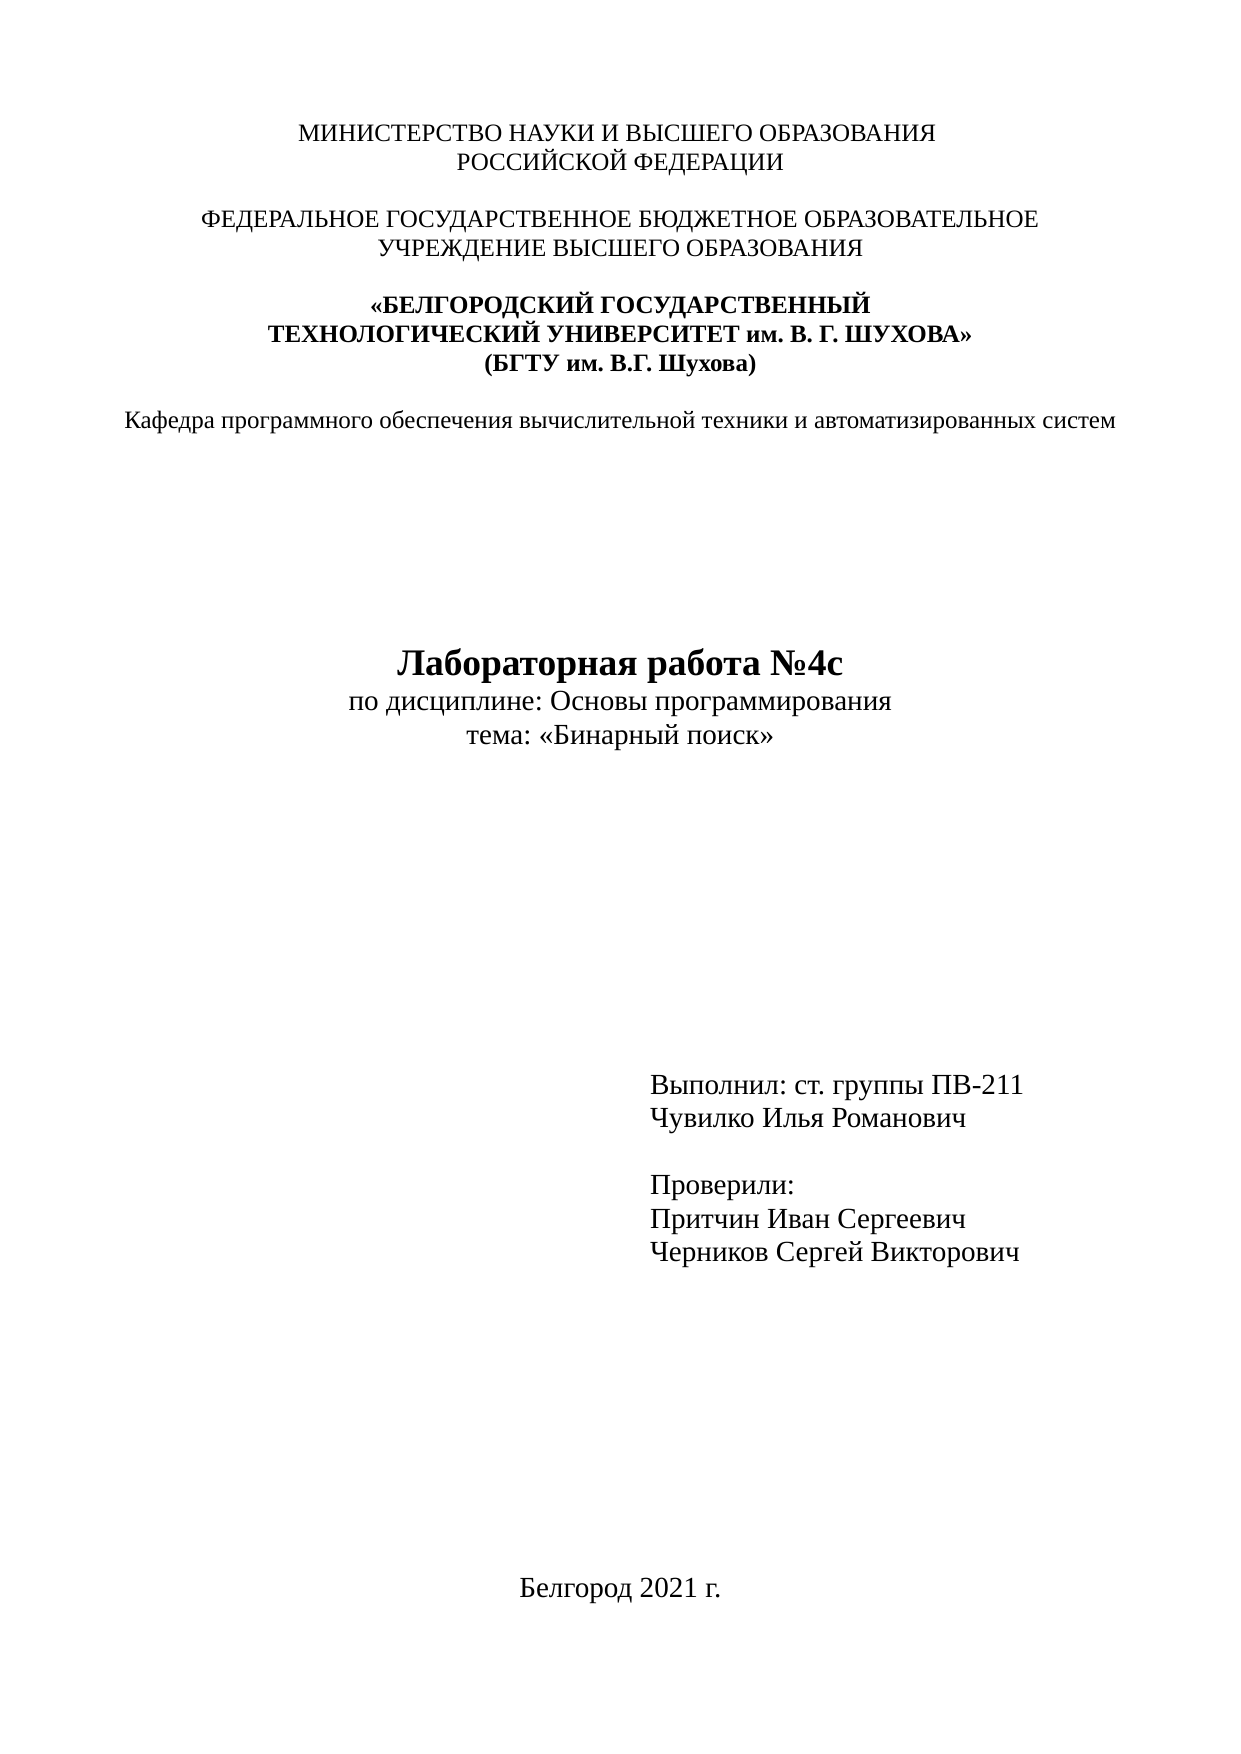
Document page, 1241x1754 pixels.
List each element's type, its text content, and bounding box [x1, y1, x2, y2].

text Выполнил: ст. группы ПВ-211 [118, 1067, 1122, 1100]
text Лабораторная работа №4c [118, 640, 1122, 683]
text Кафедра программного обеспечения вычислительной техники и автоматизированных систем [118, 406, 1122, 434]
text тема: «Бинарный поиск» [118, 717, 1122, 751]
text «БЕЛГОРОДСКИЙ ГОСУДАРСТВЕННЫЙ [118, 291, 1122, 319]
text Черников Сергей Викторович [118, 1234, 1122, 1268]
text (БГТУ им. В.Г. Шухова) [118, 348, 1122, 377]
text Чувилко Илья Романович [118, 1100, 1122, 1134]
text по дисциплине: Основы программирования [118, 683, 1122, 717]
text МИНИСТЕРСТВО НАУКИ И ВЫСШЕГО ОБРАЗОВАНИЯ РОССИЙСКОЙ ФЕДЕРАЦИИ [118, 118, 1122, 176]
text Белгород 2021 г. [118, 1570, 1122, 1603]
text ФЕДЕРАЛЬНОЕ ГОСУДАРСТВЕННОЕ БЮДЖЕТНОЕ ОБРАЗОВАТЕЛЬНОЕ УЧРЕЖДЕНИЕ ВЫСШЕГО ОБРАЗОВАНИЯ [118, 204, 1122, 262]
text ТЕХНОЛОГИЧЕСКИЙ УНИВЕРСИТЕТ им. В. Г. ШУХОВА» [118, 319, 1122, 348]
text Притчин Иван Сергеевич [118, 1201, 1122, 1234]
text Проверили: [118, 1167, 1122, 1201]
